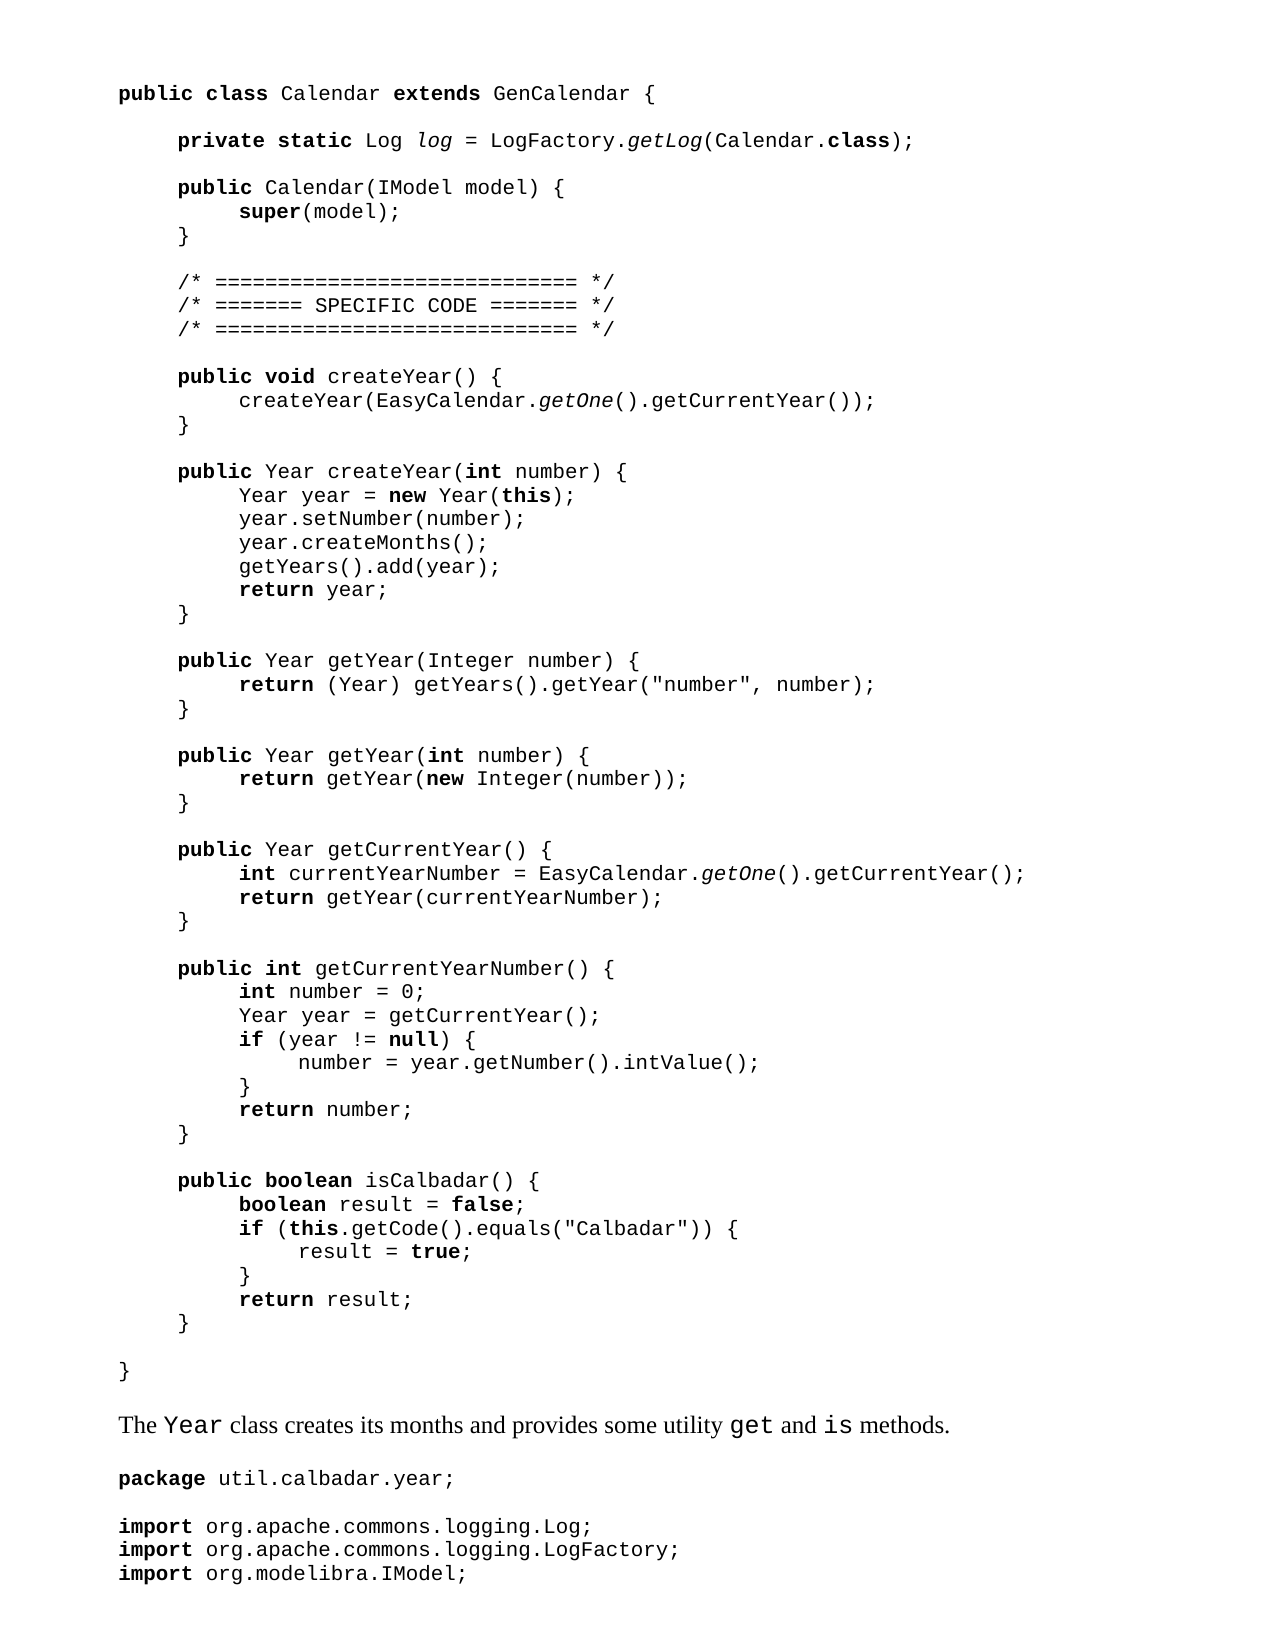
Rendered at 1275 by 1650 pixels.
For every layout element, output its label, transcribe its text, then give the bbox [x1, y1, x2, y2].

text } [118, 1076, 1216, 1099]
text public class Calendar extends GenCalendar { [118, 83, 1216, 106]
text /* ============================= */ [118, 272, 1216, 296]
text } [118, 1312, 1216, 1336]
text } [118, 792, 1216, 816]
text package util.calbadar.year; [118, 1468, 1216, 1492]
text year.setNumber(number); [118, 508, 1216, 532]
text Year year = new Year(this); [118, 485, 1216, 508]
text The Year class creates its months and provides some utility get and is methods. [118, 1411, 1216, 1441]
text public boolean isCalbadar() { [118, 1170, 1216, 1194]
text if (year != null) { [118, 1028, 1216, 1052]
text return result; [118, 1289, 1216, 1312]
text public void createYear() { [118, 366, 1216, 390]
text Year year = getCurrentYear(); [118, 1005, 1216, 1028]
text if (this.getCode().equals("Calbadar")) { [118, 1218, 1216, 1241]
text int currentYearNumber = EasyCalendar.getOne().getCurrentYear(); [118, 863, 1216, 887]
text public Calendar(IModel model) { [118, 177, 1216, 201]
text import org.apache.commons.logging.Log; [118, 1516, 1216, 1539]
text public Year getYear(Integer number) { [118, 650, 1216, 674]
text return year; [118, 579, 1216, 603]
text /* ============================= */ [118, 319, 1216, 343]
text } [118, 697, 1216, 721]
text boolean result = false; [118, 1194, 1216, 1218]
text import org.modelibra.IModel; [118, 1563, 1216, 1587]
text import org.apache.commons.logging.LogFactory; [118, 1539, 1216, 1563]
text getYears().add(year); [118, 556, 1216, 579]
text public Year getCurrentYear() { [118, 839, 1216, 863]
text result = true; [118, 1241, 1216, 1265]
text createYear(EasyCalendar.getOne().getCurrentYear()); [118, 390, 1216, 414]
text } [118, 224, 1216, 248]
text public Year createYear(int number) { [118, 461, 1216, 485]
text public Year getYear(int number) { [118, 745, 1216, 768]
text } [118, 1265, 1216, 1289]
text return (Year) getYears().getYear("number", number); [118, 674, 1216, 697]
text } [118, 1359, 1216, 1383]
text } [118, 910, 1216, 934]
text } [118, 414, 1216, 437]
text public int getCurrentYearNumber() { [118, 958, 1216, 981]
text int number = 0; [118, 981, 1216, 1005]
text /* ======= SPECIFIC CODE ======= */ [118, 296, 1216, 319]
text return number; [118, 1099, 1216, 1123]
text super(model); [118, 201, 1216, 224]
text number = year.getNumber().intValue(); [118, 1052, 1216, 1076]
text return getYear(new Integer(number)); [118, 768, 1216, 792]
text } [118, 1123, 1216, 1147]
text return getYear(currentYearNumber); [118, 887, 1216, 910]
text } [118, 603, 1216, 627]
text private static Log log = LogFactory.getLog(Calendar.class); [118, 130, 1216, 154]
text year.createMonths(); [118, 532, 1216, 556]
